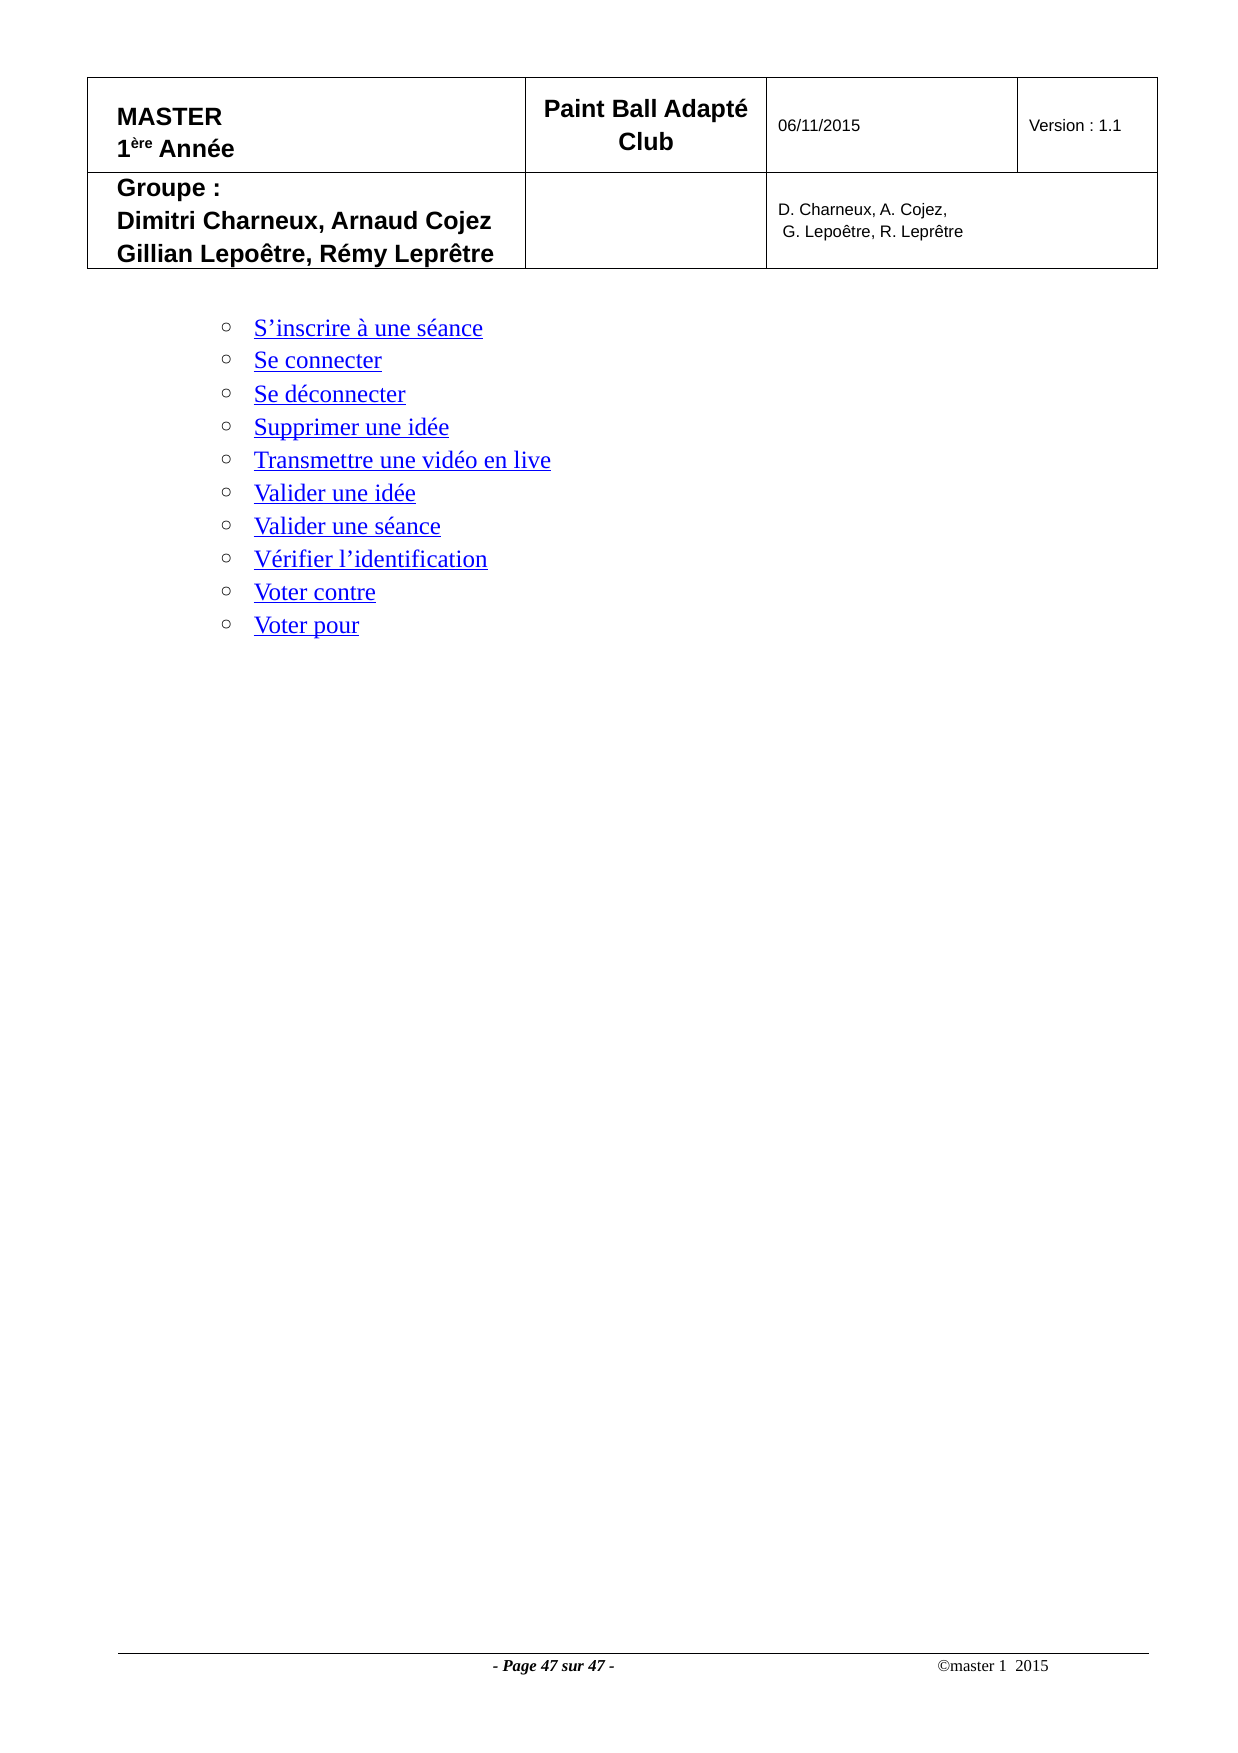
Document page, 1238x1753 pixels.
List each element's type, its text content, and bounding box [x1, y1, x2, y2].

list Valider une séance [216, 511, 1149, 539]
list Transmettre une vidéo en live [216, 445, 1149, 473]
list Se déconnecter [216, 379, 1149, 407]
list Vérifier l’identification [216, 544, 1149, 572]
list Valider une idée [216, 478, 1149, 506]
list Voter contre [216, 577, 1149, 606]
list S’inscrire à une séance [216, 313, 1149, 341]
list Supprimer une idée [216, 412, 1149, 440]
list Voter pour [216, 610, 1149, 638]
list Se connecter [216, 346, 1149, 374]
